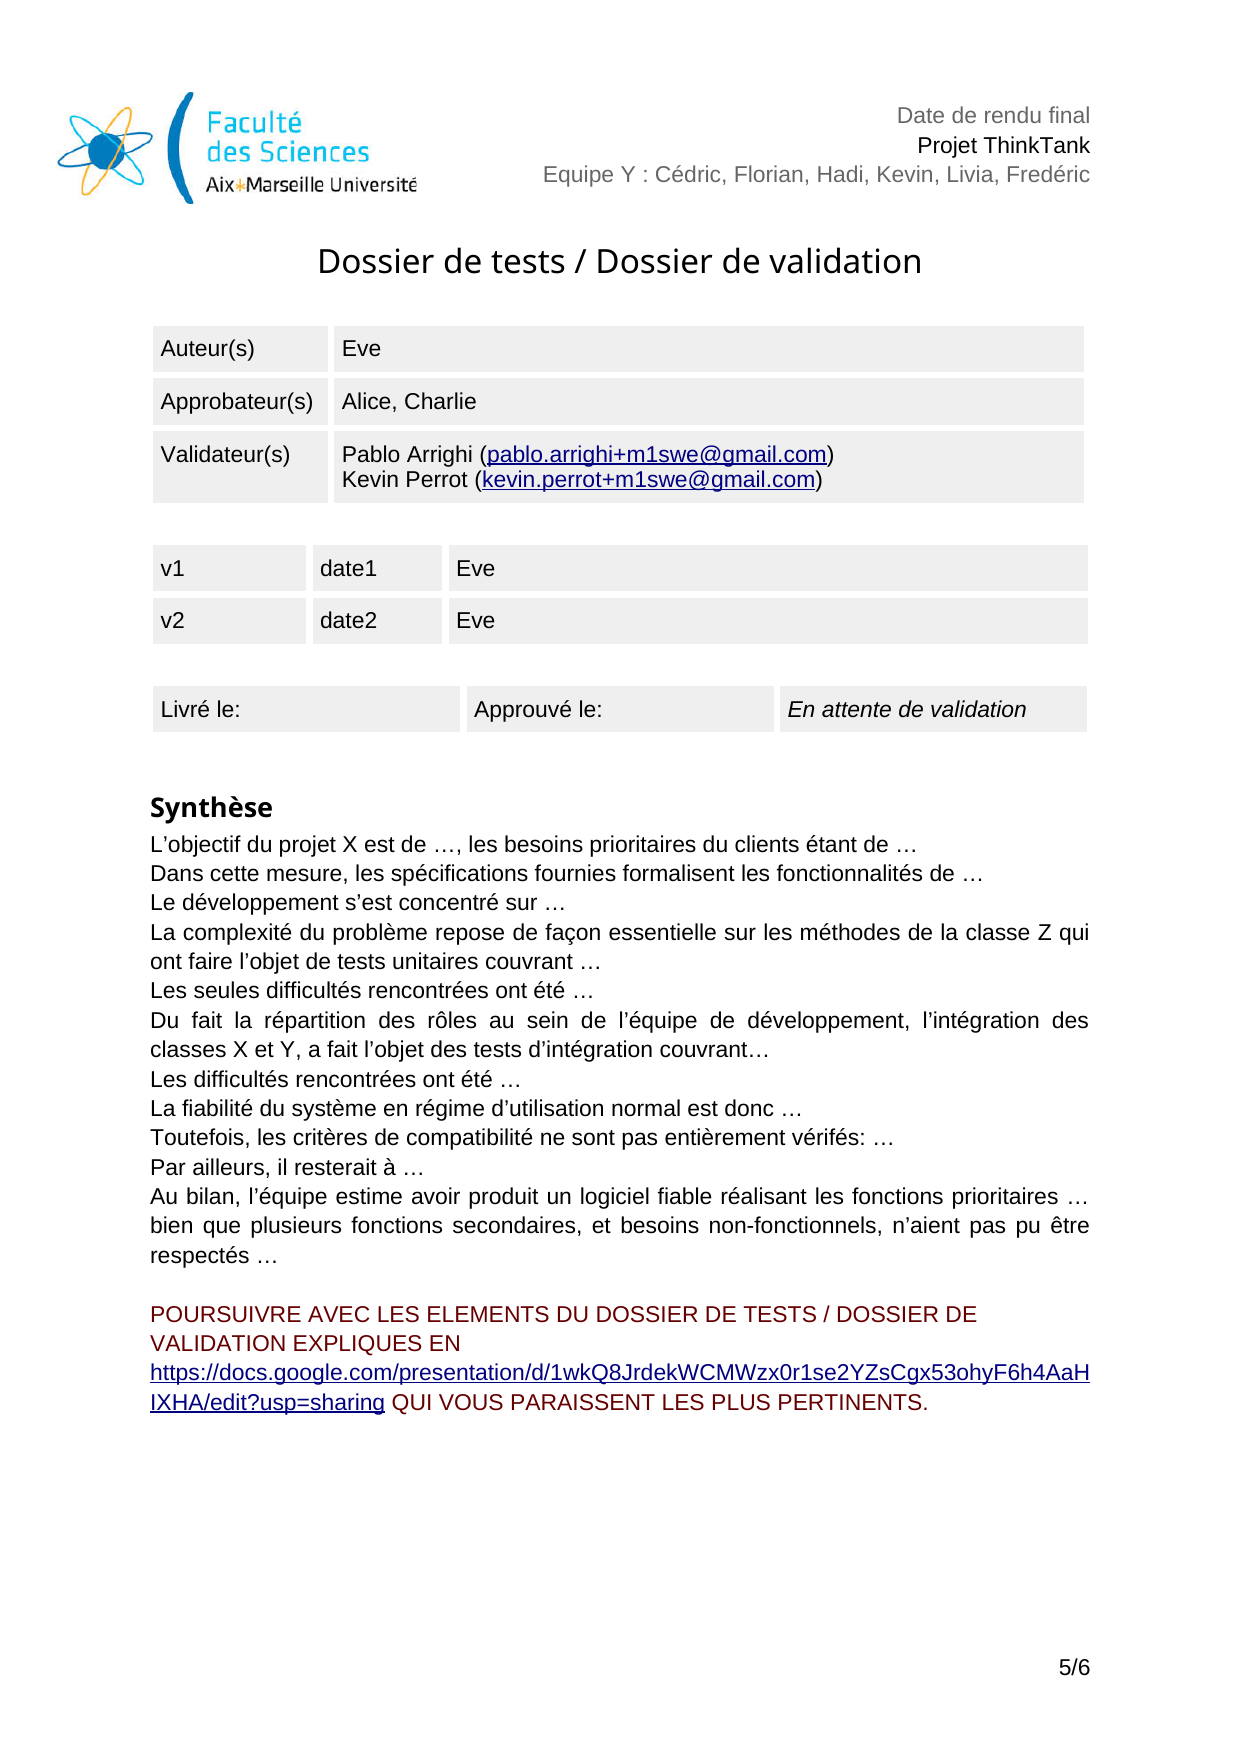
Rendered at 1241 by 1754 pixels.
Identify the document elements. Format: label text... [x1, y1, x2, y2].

text La fiabilité du système en régime d’utilisation normal est donc … [150, 1096, 1090, 1121]
text POURSUIVRE AVEC LES ELEMENTS DU DOSSIER DE TESTS / DOSSIER DE VALIDATION EXPLIQUES EN https://docs.google.com/presentation/d/1wkQ8JrdekWCMWzx0r1se2YZsCgx53ohyF6h4AaH [150, 1301, 1090, 1382]
table_cell Pablo Arrighi (pablo.arrighi+m1swe@gmail.com) Kevin Perrot (kevin.perrot+m1swe@gmail.com) [334, 431, 1084, 503]
table_header date1 [313, 545, 442, 591]
text IXHA/edit?usp=sharing QUI VOUS PARAISSENT LES PLUS PERTINENTS. [150, 1383, 1090, 1415]
table_header Eve [449, 545, 1088, 591]
text Toutefois, les critères de compatibilité ne sont pas entièrement vérifés: … [150, 1125, 1090, 1151]
table_cell Alice, Charlie [334, 378, 1084, 425]
text Au bilan, l’équipe estime avoir produit un logiciel fiable réalisant les fonctions prioritaires … bien que plusieurs fonctions secondaires, et besoins non-fonctionnels, n’aient pas pu être respectés … [150, 1184, 1090, 1268]
table_header Livré le: [153, 686, 460, 732]
text Le développement s’est concentré sur … [150, 890, 1090, 916]
text Du fait la répartition des rôles au sein de l’équipe de développement, l’intégration des classes X et Y, a fait l’objet des tests d’intégration couvrant… [150, 1007, 1090, 1062]
picture [56, 92, 417, 204]
table_header Approuvé le: [467, 686, 774, 732]
text Dans cette mesure, les spécifications fournies formalisent les fonctionnalités de … [150, 861, 1090, 886]
table_cell Approbateur(s) [153, 378, 328, 425]
text Les seules difficultés rencontrées ont été … [150, 978, 1090, 1004]
text L’objectif du projet X est de …, les besoins prioritaires du clients étant de … [150, 831, 1090, 857]
table_header v1 [153, 545, 306, 591]
table_cell Eve [449, 598, 1088, 644]
text Les difficultés rencontrées ont été … [150, 1066, 1090, 1092]
table_cell Validateur(s) [153, 431, 328, 503]
subtitle Synthèse [150, 789, 1090, 826]
table_cell v2 [153, 598, 306, 644]
table_header Eve [334, 326, 1084, 372]
subtitle Dossier de tests / Dossier de validation [150, 238, 1090, 283]
text La complexité du problème repose de façon essentielle sur les méthodes de la classe Z qui ont faire l’objet de tests unitaires couvrant … [150, 919, 1090, 974]
text Par ailleurs, il resterait à … [150, 1154, 1090, 1180]
table_cell date2 [313, 598, 442, 644]
table_header En attente de validation [780, 686, 1087, 732]
table_header Auteur(s) [153, 326, 328, 372]
